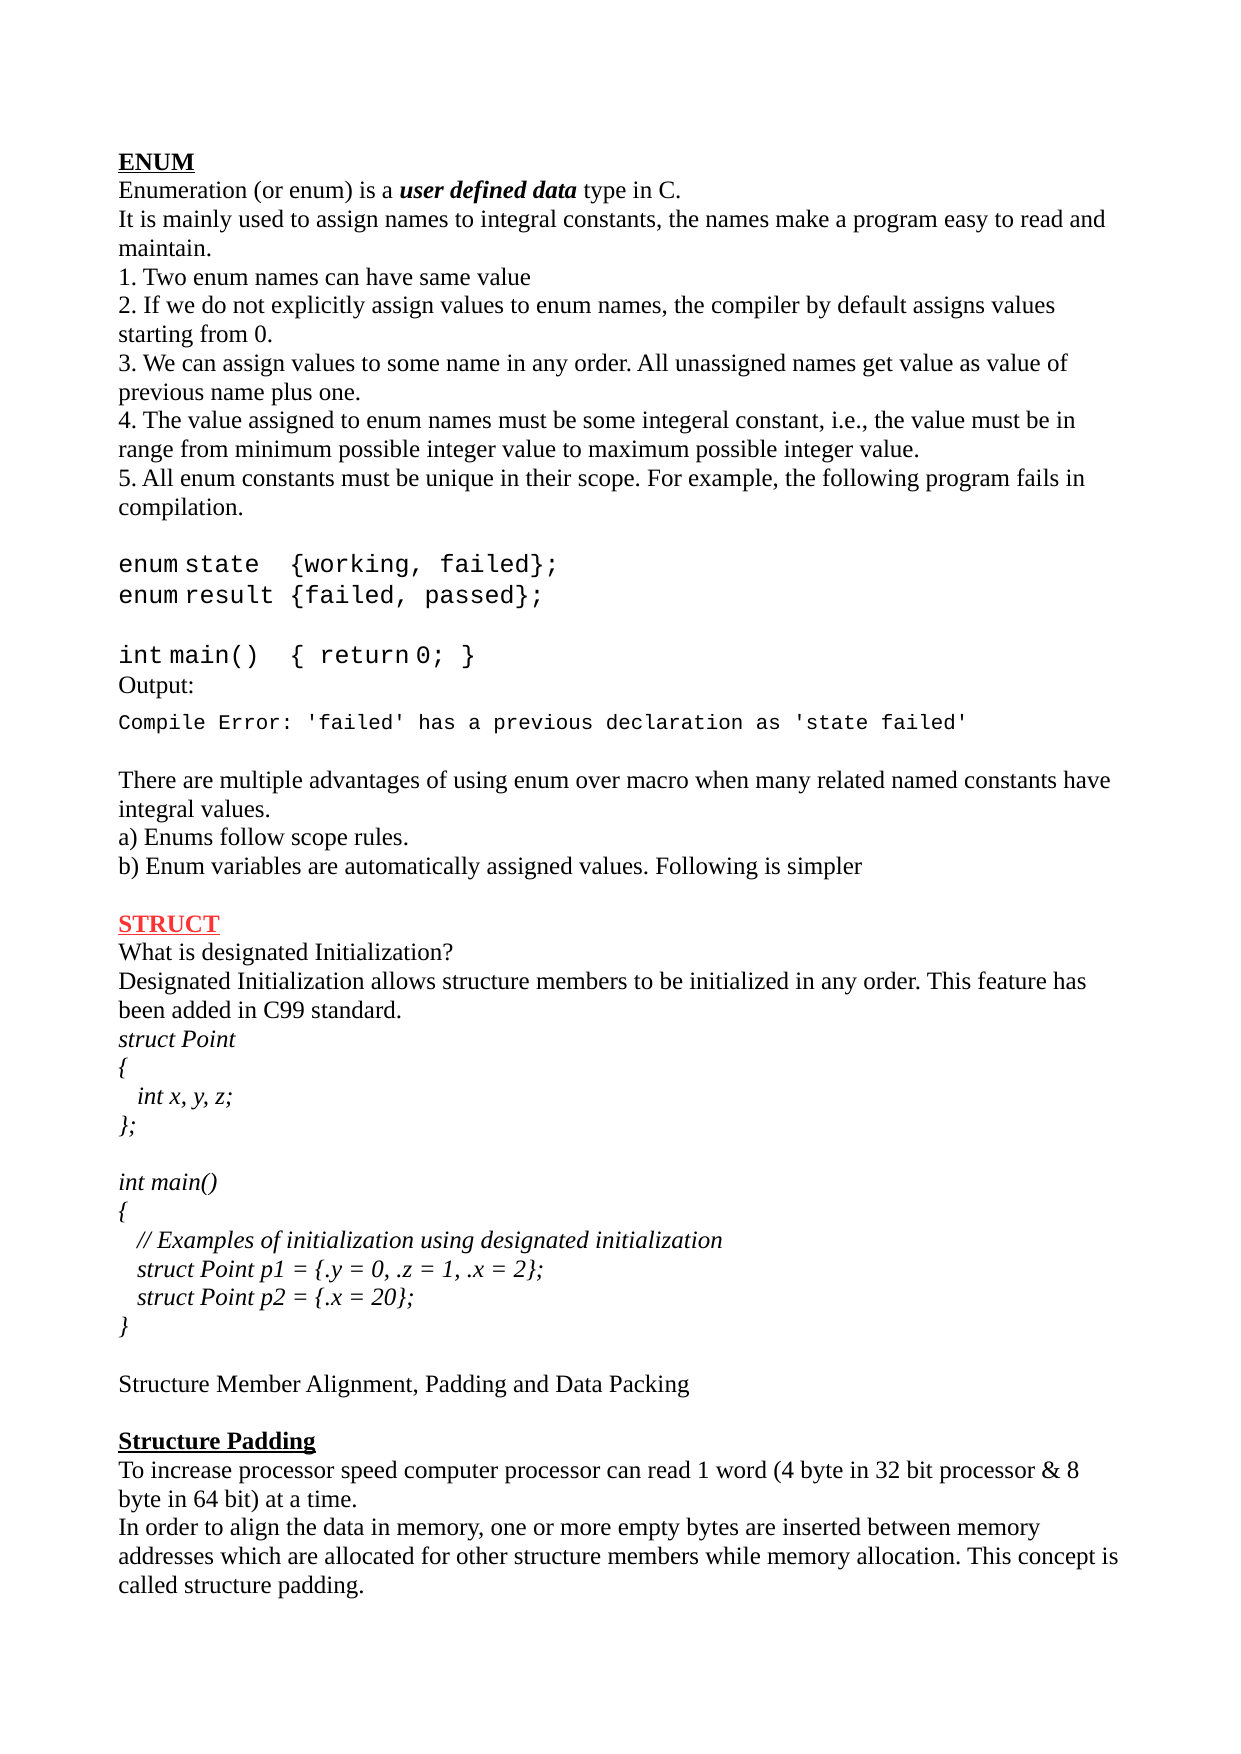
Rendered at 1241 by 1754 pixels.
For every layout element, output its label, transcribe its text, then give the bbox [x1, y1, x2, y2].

text 5. All enum constants must be unique in their scope. For example, the following program fails in compilation. [118, 463, 1122, 521]
text a) Enums follow scope rules. [118, 822, 1122, 851]
text Structure Padding [118, 1426, 1122, 1455]
table_header enum state {working, failed}; enum result {failed, passed}; int main() { return 0; } [118, 549, 566, 671]
text b) Enum variables are automatically assigned values. Following is simpler [118, 851, 1122, 880]
text 4. The value assigned to enum names must be some integeral constant, i.e., the value must be in range from minimum possible integer value to maximum possible integer value. [118, 406, 1122, 463]
text It is mainly used to assign names to integral constants, the names make a program easy to read and maintain. [118, 204, 1122, 262]
text Designated Initialization allows structure members to be initialized in any order. This feature has been added in C99 standard. [118, 966, 1122, 1024]
text struct Point [118, 1024, 1122, 1052]
text struct Point p1 = {.y = 0, .z = 1, .x = 2}; [118, 1254, 1122, 1282]
text struct Point p2 = {.x = 20}; [118, 1282, 1122, 1311]
text // Examples of initialization using designated initialization [118, 1225, 1122, 1254]
text 2. If we do not explicitly assign values to enum names, the compiler by default assigns values starting from 0. [118, 291, 1122, 348]
text 3. We can assign values to some name in any order. All unassigned names get value as value of previous name plus one. [118, 348, 1122, 406]
text { [118, 1196, 1122, 1225]
text int x, y, z; [118, 1081, 1122, 1110]
text What is designated Initialization? [118, 937, 1122, 966]
text Structure Member Alignment, Padding and Data Packing [118, 1369, 1122, 1397]
text { [118, 1052, 1122, 1081]
text Output: [118, 671, 1122, 699]
text Compile Error: 'failed' has a previous declaration as 'state failed' [118, 712, 1122, 736]
text ENUM [118, 147, 1122, 176]
text }; [118, 1110, 1122, 1139]
text In order to align the data in memory, one or more empty bytes are inserted between memory addresses which are allocated for other structure members while memory allocation. This concept is called structure padding. [118, 1512, 1122, 1599]
text Enumeration (or enum) is a user defined data type in C. [118, 176, 1122, 204]
text To increase processor speed computer processor can read 1 word (4 byte in 32 bit processor & 8 byte in 64 bit) at a time. [118, 1455, 1122, 1512]
text int main() [118, 1167, 1122, 1196]
text There are multiple advantages of using enum over macro when many related named constants have integral values. [118, 765, 1122, 822]
text STRUCT [118, 909, 1122, 937]
text 1. Two enum names can have same value [118, 262, 1122, 291]
text } [118, 1311, 1122, 1340]
